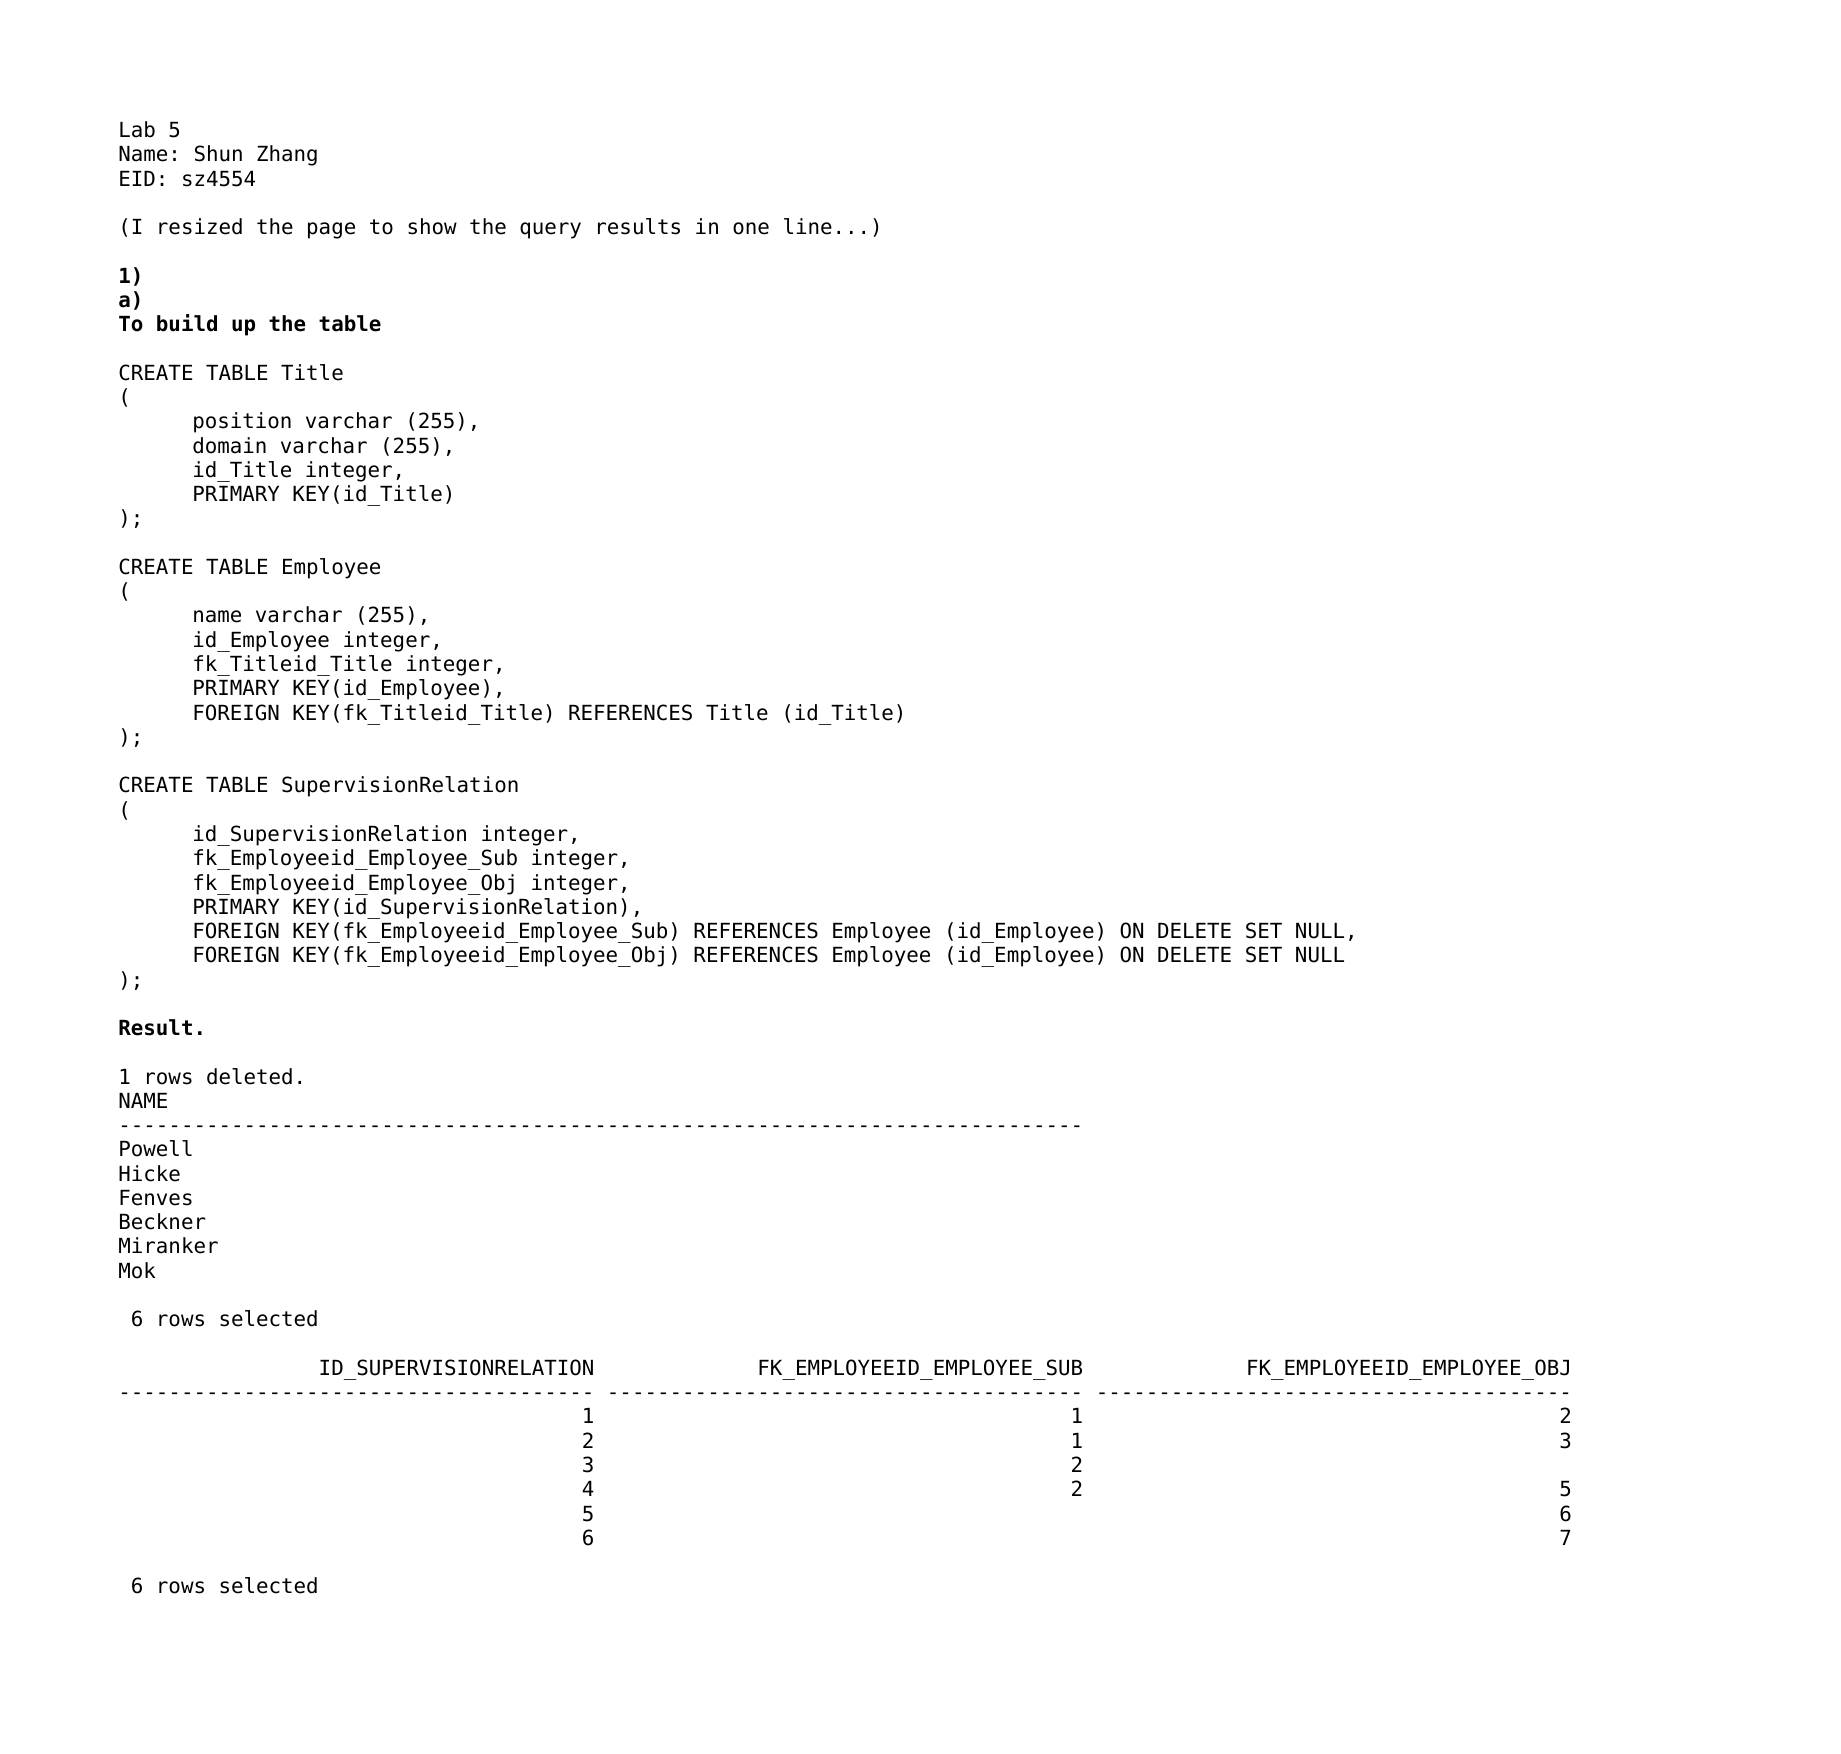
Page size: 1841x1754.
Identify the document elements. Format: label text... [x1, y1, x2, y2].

text EID: sz4554 [118, 167, 1722, 191]
text CREATE TABLE SupervisionRelation [118, 773, 1722, 798]
text PRIMARY KEY(id_Title) [118, 482, 1722, 506]
text domain varchar (255), [118, 434, 1722, 458]
text ); [118, 506, 1722, 531]
text ( [118, 579, 1722, 603]
text ); [118, 968, 1722, 992]
text fk_Titleid_Title integer, [118, 652, 1722, 676]
text FOREIGN KEY(fk_Employeeid_Employee_Sub) REFERENCES Employee (id_Employee) ON DELETE SET NULL, [118, 919, 1722, 943]
text 1 rows deleted. [118, 1065, 1722, 1089]
text position varchar (255), [118, 409, 1722, 434]
text Lab 5 [118, 118, 1722, 142]
text fk_Employeeid_Employee_Obj integer, [118, 871, 1722, 895]
text Fenves [118, 1186, 1722, 1210]
text Mok [118, 1259, 1722, 1283]
text FOREIGN KEY(fk_Titleid_Title) REFERENCES Title (id_Title) [118, 701, 1722, 725]
text 2 1 3 [118, 1429, 1722, 1453]
text FOREIGN KEY(fk_Employeeid_Employee_Obj) REFERENCES Employee (id_Employee) ON DELETE SET NULL [118, 943, 1722, 968]
text 5 6 [118, 1502, 1722, 1526]
text 3 2 [118, 1453, 1722, 1477]
text id_Employee integer, [118, 628, 1722, 652]
text 4 2 5 [118, 1477, 1722, 1502]
text CREATE TABLE Employee [118, 555, 1722, 579]
text ); [118, 725, 1722, 749]
text To build up the table [118, 312, 1722, 337]
text NAME [118, 1089, 1722, 1113]
text Name: Shun Zhang [118, 142, 1722, 167]
text -------------------------------------- -------------------------------------- -------------------------------------- [118, 1380, 1722, 1404]
text ID_SUPERVISIONRELATION FK_EMPLOYEEID_EMPLOYEE_SUB FK_EMPLOYEEID_EMPLOYEE_OBJ [118, 1356, 1722, 1380]
text Result. [118, 1016, 1722, 1040]
text Hicke [118, 1162, 1722, 1186]
text Miranker [118, 1234, 1722, 1259]
text a) [118, 288, 1722, 312]
text ----------------------------------------------------------------------------- [118, 1113, 1722, 1137]
text name varchar (255), [118, 603, 1722, 628]
text ( [118, 385, 1722, 409]
text Beckner [118, 1210, 1722, 1234]
text id_Title integer, [118, 458, 1722, 482]
text 1 1 2 [118, 1404, 1722, 1429]
text 6 rows selected [118, 1574, 1722, 1599]
text 1) [118, 264, 1722, 288]
text PRIMARY KEY(id_SupervisionRelation), [118, 895, 1722, 919]
text 6 rows selected [118, 1307, 1722, 1332]
text 6 7 [118, 1526, 1722, 1550]
text PRIMARY KEY(id_Employee), [118, 676, 1722, 701]
text (I resized the page to show the query results in one line...) [118, 215, 1722, 239]
text ( [118, 798, 1722, 822]
text Powell [118, 1137, 1722, 1162]
text id_SupervisionRelation integer, [118, 822, 1722, 846]
text CREATE TABLE Title [118, 361, 1722, 385]
text fk_Employeeid_Employee_Sub integer, [118, 846, 1722, 871]
